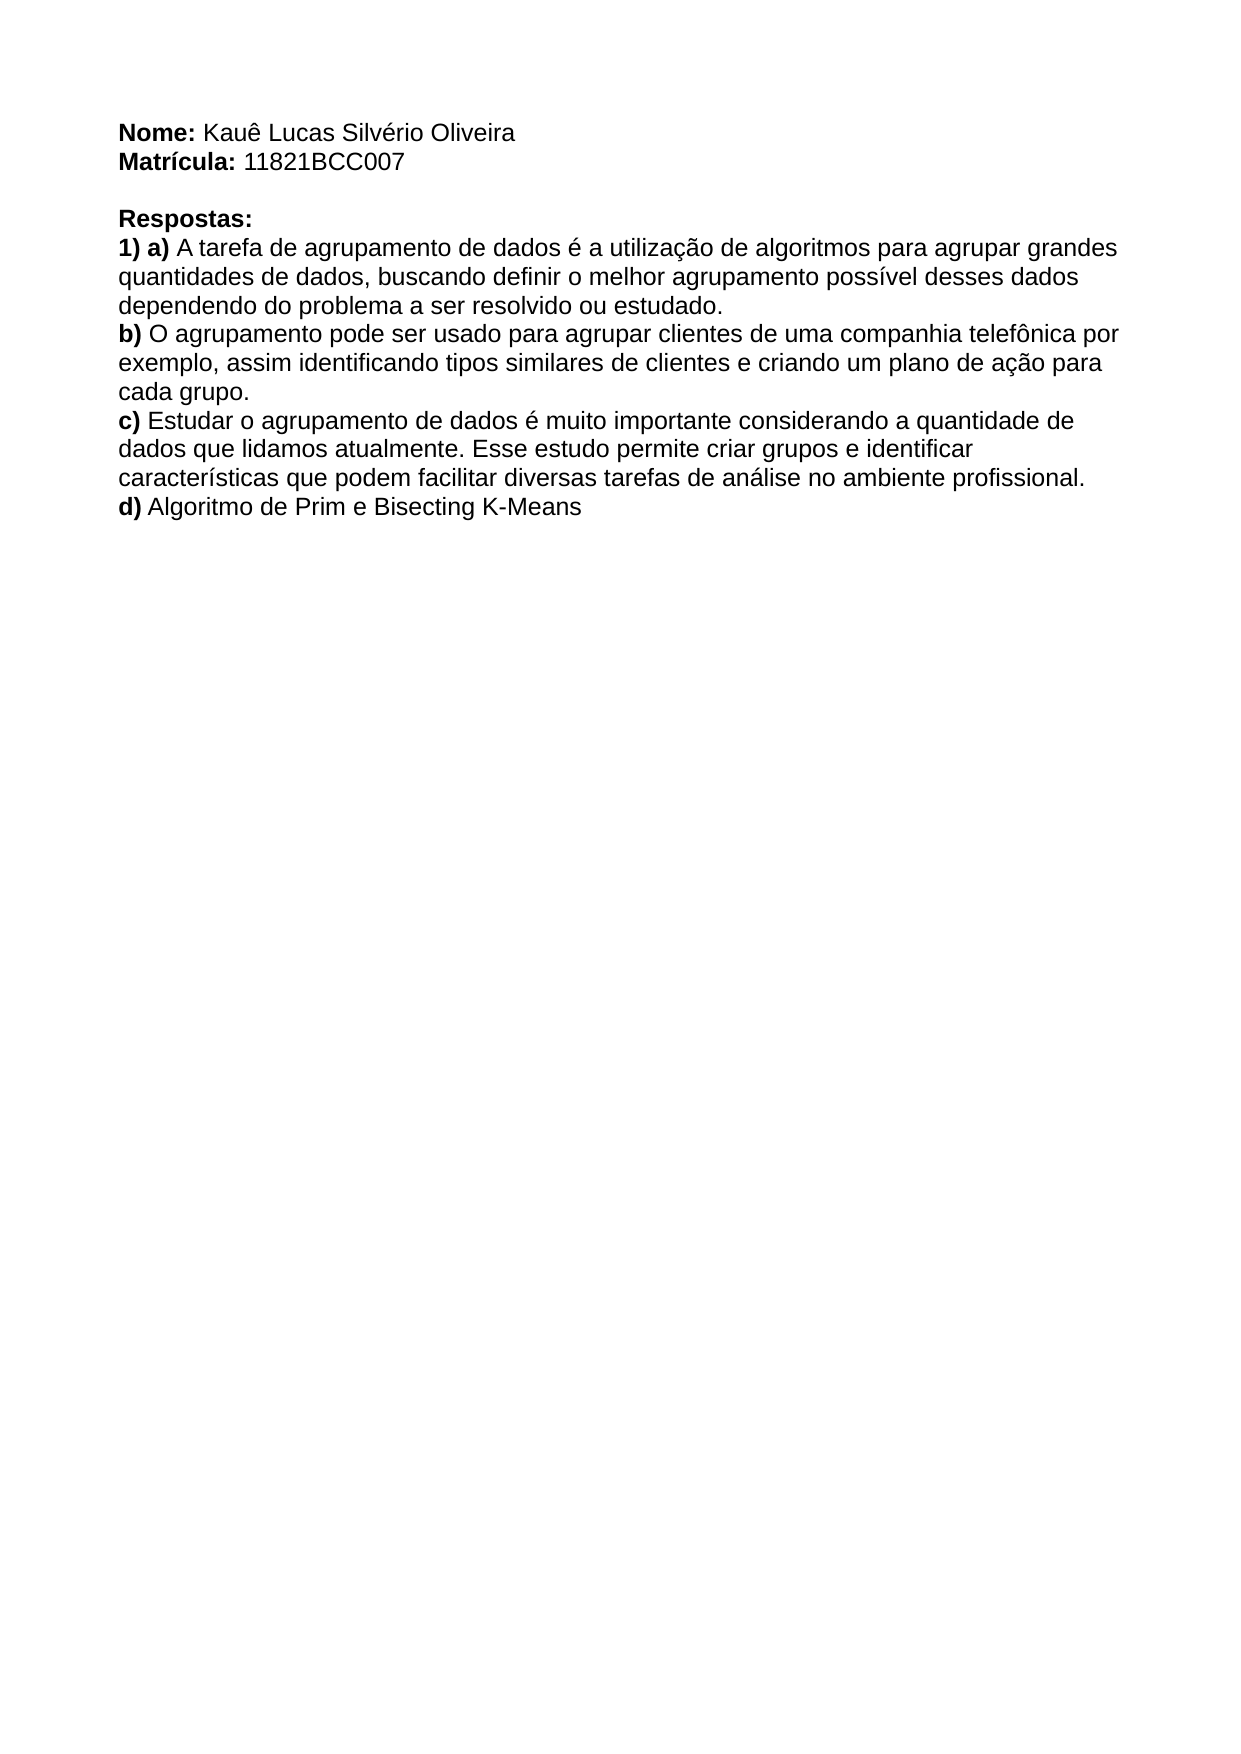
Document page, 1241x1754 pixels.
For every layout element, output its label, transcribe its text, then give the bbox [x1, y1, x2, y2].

text c) Estudar o agrupamento de dados é muito importante considerando a quantidade de dados que lidamos atualmente. Esse estudo permite criar grupos e identificar características que podem facilitar diversas tarefas de análise no ambiente profissional. [118, 406, 1122, 492]
text 1) a) A tarefa de agrupamento de dados é a utilização de algoritmos para agrupar grandes quantidades de dados, buscando definir o melhor agrupamento possível desses dados dependendo do problema a ser resolvido ou estudado. [118, 233, 1122, 319]
text b) O agrupamento pode ser usado para agrupar clientes de uma companhia telefônica por exemplo, assim identificando tipos similares de clientes e criando um plano de ação para cada grupo. [118, 319, 1122, 406]
text Matrícula: 11821BCC007 [118, 147, 1122, 176]
text d) Algoritmo de Prim e Bisecting K-Means [118, 492, 1122, 521]
text Nome: Kauê Lucas Silvério Oliveira [118, 118, 1122, 147]
text Respostas: [118, 204, 1122, 233]
